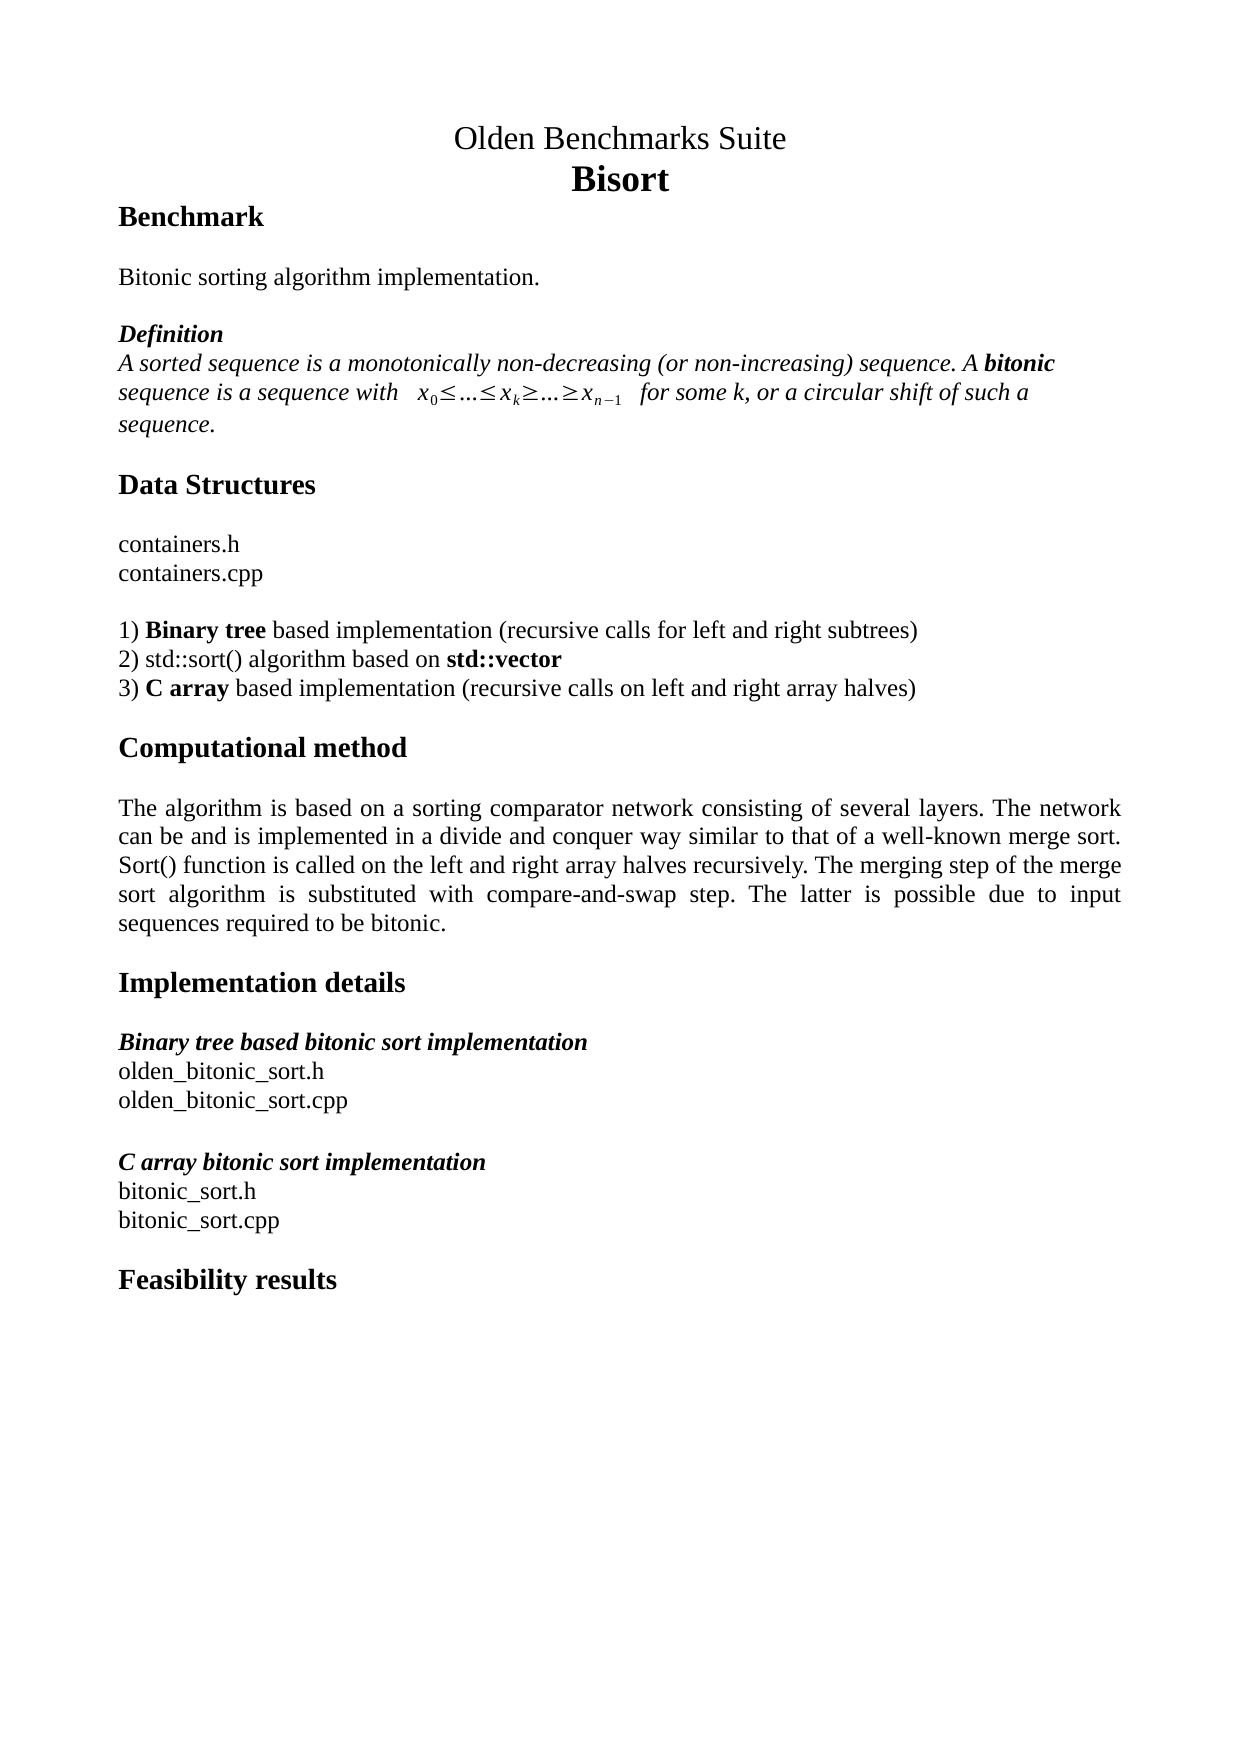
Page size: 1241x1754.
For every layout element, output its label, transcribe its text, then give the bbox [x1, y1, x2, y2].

text bitonic_sort.cpp [118, 1205, 1122, 1233]
text containers.cpp [118, 558, 1122, 587]
text C array bitonic sort implementation [118, 1147, 1122, 1176]
text bitonic_sort.h [118, 1176, 1122, 1205]
text Olden Benchmarks Suite [118, 118, 1122, 156]
text Bisort [118, 156, 1122, 199]
text containers.h [118, 529, 1122, 558]
text Computational method [118, 730, 1122, 764]
text A sorted sequence is a monotonically non-decreasing (or non-increasing) sequence. A bitonic sequence is a sequence withfor some k, or a circular shift of such a sequence. [118, 348, 1122, 438]
text Feasibility results [118, 1262, 1122, 1296]
text Definition [118, 319, 1122, 348]
text 3) C array based implementation (recursive calls on left and right array halves) [118, 673, 1122, 702]
text Binary tree based bitonic sort implementation [118, 1027, 1122, 1056]
text 2) std::sort() algorithm based on std::vector [118, 644, 1122, 673]
text Implementation details [118, 965, 1122, 999]
text olden_bitonic_sort.h [118, 1056, 1122, 1085]
text olden_bitonic_sort.cpp [118, 1085, 1122, 1114]
text Data Structures [118, 467, 1122, 500]
text Bitonic sorting algorithm implementation. [118, 262, 1122, 291]
text 1) Binary tree based implementation (recursive calls for left and right subtrees) [118, 615, 1122, 644]
text The algorithm is based on a sorting comparator network consisting of several layers. The network can be and is implemented in a divide and conquer way similar to that of a well-known merge sort. Sort() function is called on the left and right array halves recursively. The merging step of the merge sort algorithm is substituted with compare-and-swap step. The latter is possible due to input sequences required to be bitonic. [118, 793, 1122, 936]
text Benchmark [118, 199, 1122, 233]
